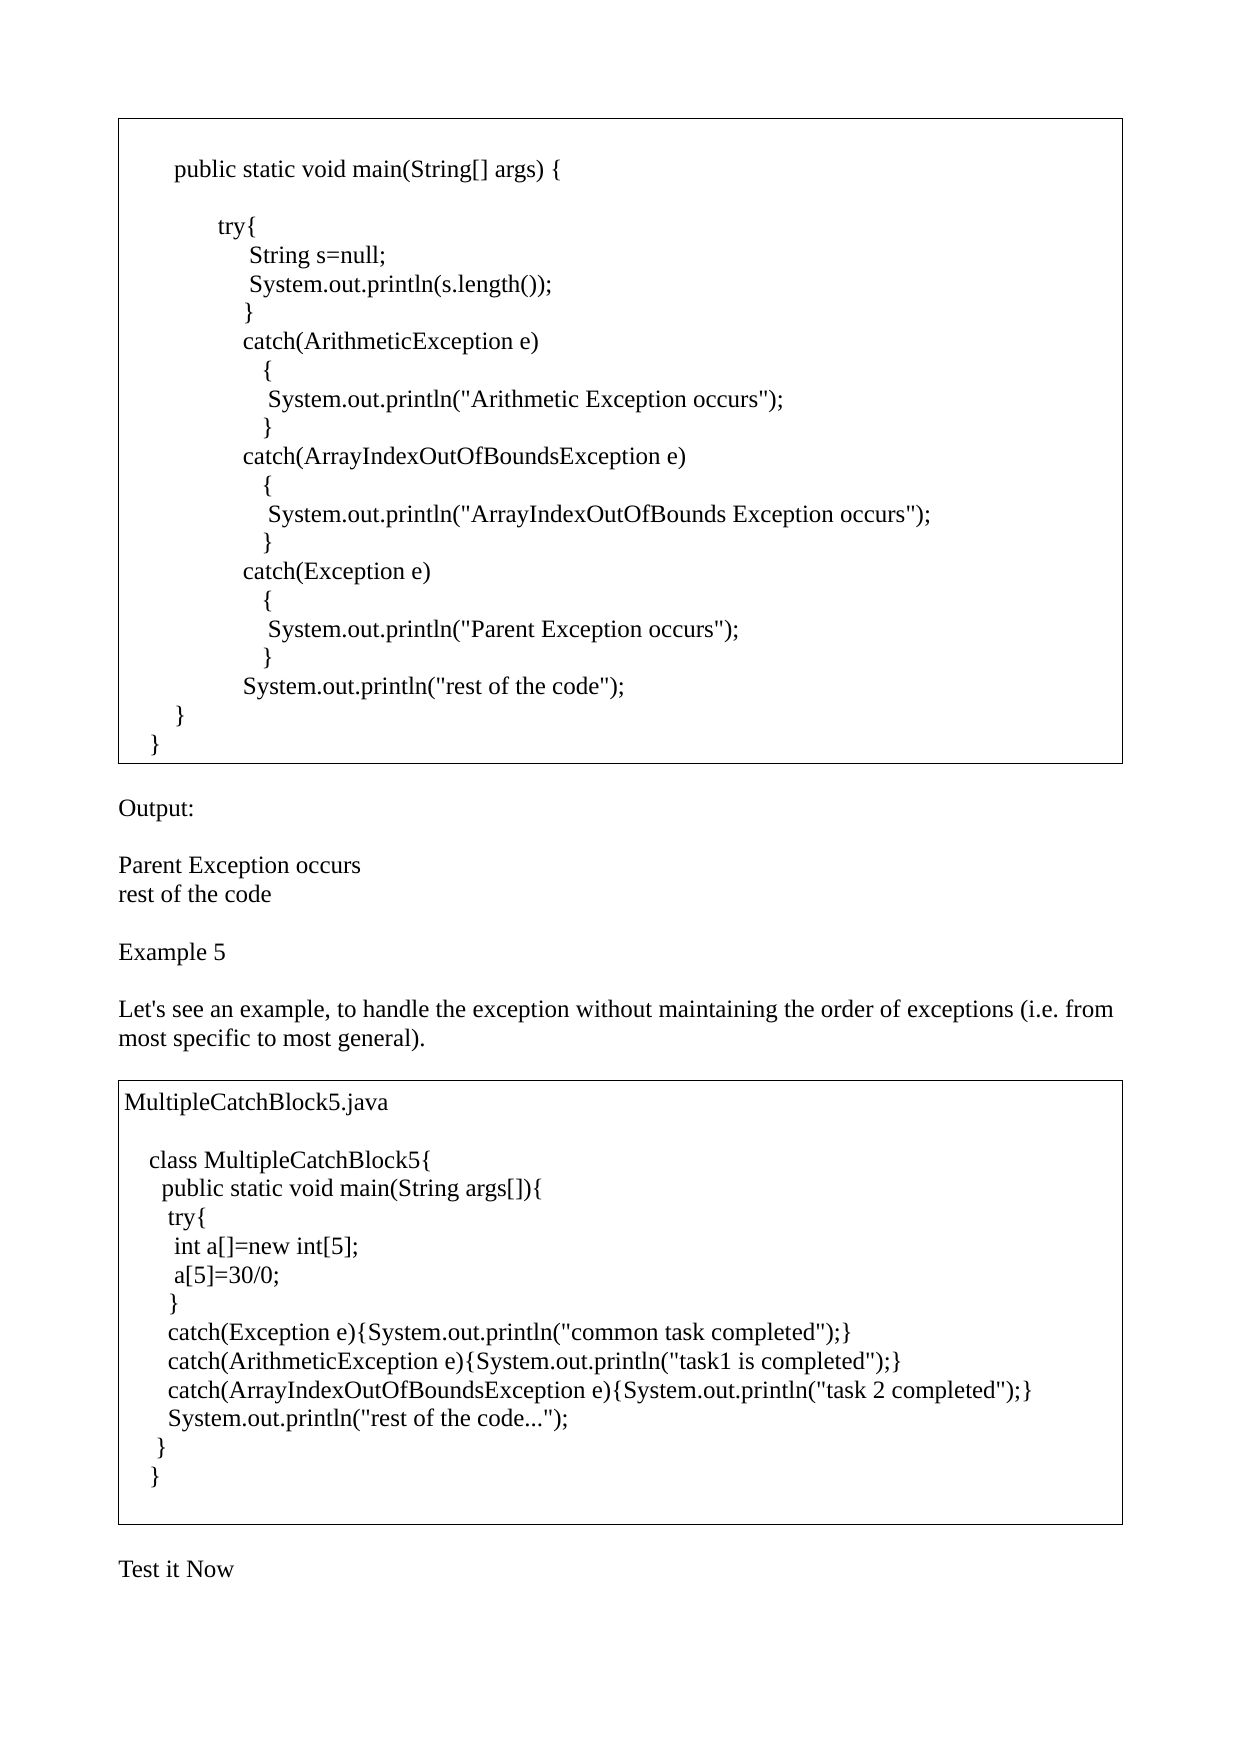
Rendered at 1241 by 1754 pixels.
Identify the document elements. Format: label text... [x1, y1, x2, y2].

text Test it Now [118, 1554, 1122, 1583]
text rest of the code [118, 879, 1122, 908]
text Let's see an example, to handle the exception without maintaining the order of exceptions (i.e. from most specific to most general). [118, 994, 1122, 1052]
text Output: [118, 793, 1122, 822]
table_header public static void main(String[] args) { try{ String s=null; System.out.println(s.length()); } catch(ArithmeticException e) { System.out.println("Arithmetic Exception occurs"); } catch(ArrayIndexOutOfBoundsException e) { System.out.println("ArrayIndexOutOfBounds Exception occurs"); } catch(Exception e) { System.out.println("Parent Exception occurs"); } System.out.println("rest of the code"); } } [119, 119, 1122, 763]
text Parent Exception occurs [118, 850, 1122, 879]
text Example 5 [118, 937, 1122, 965]
table_header MultipleCatchBlock5.java class MultipleCatchBlock5{ public static void main(String args[]){ try{ int a[]=new int[5]; a[5]=30/0; } catch(Exception e){System.out.println("common task completed");} catch(ArithmeticException e){System.out.println("task1 is completed");} catch(ArrayIndexOutOfBoundsException e){System.out.println("task 2 completed");} System.out.println("rest of the code..."); } } [119, 1081, 1122, 1524]
